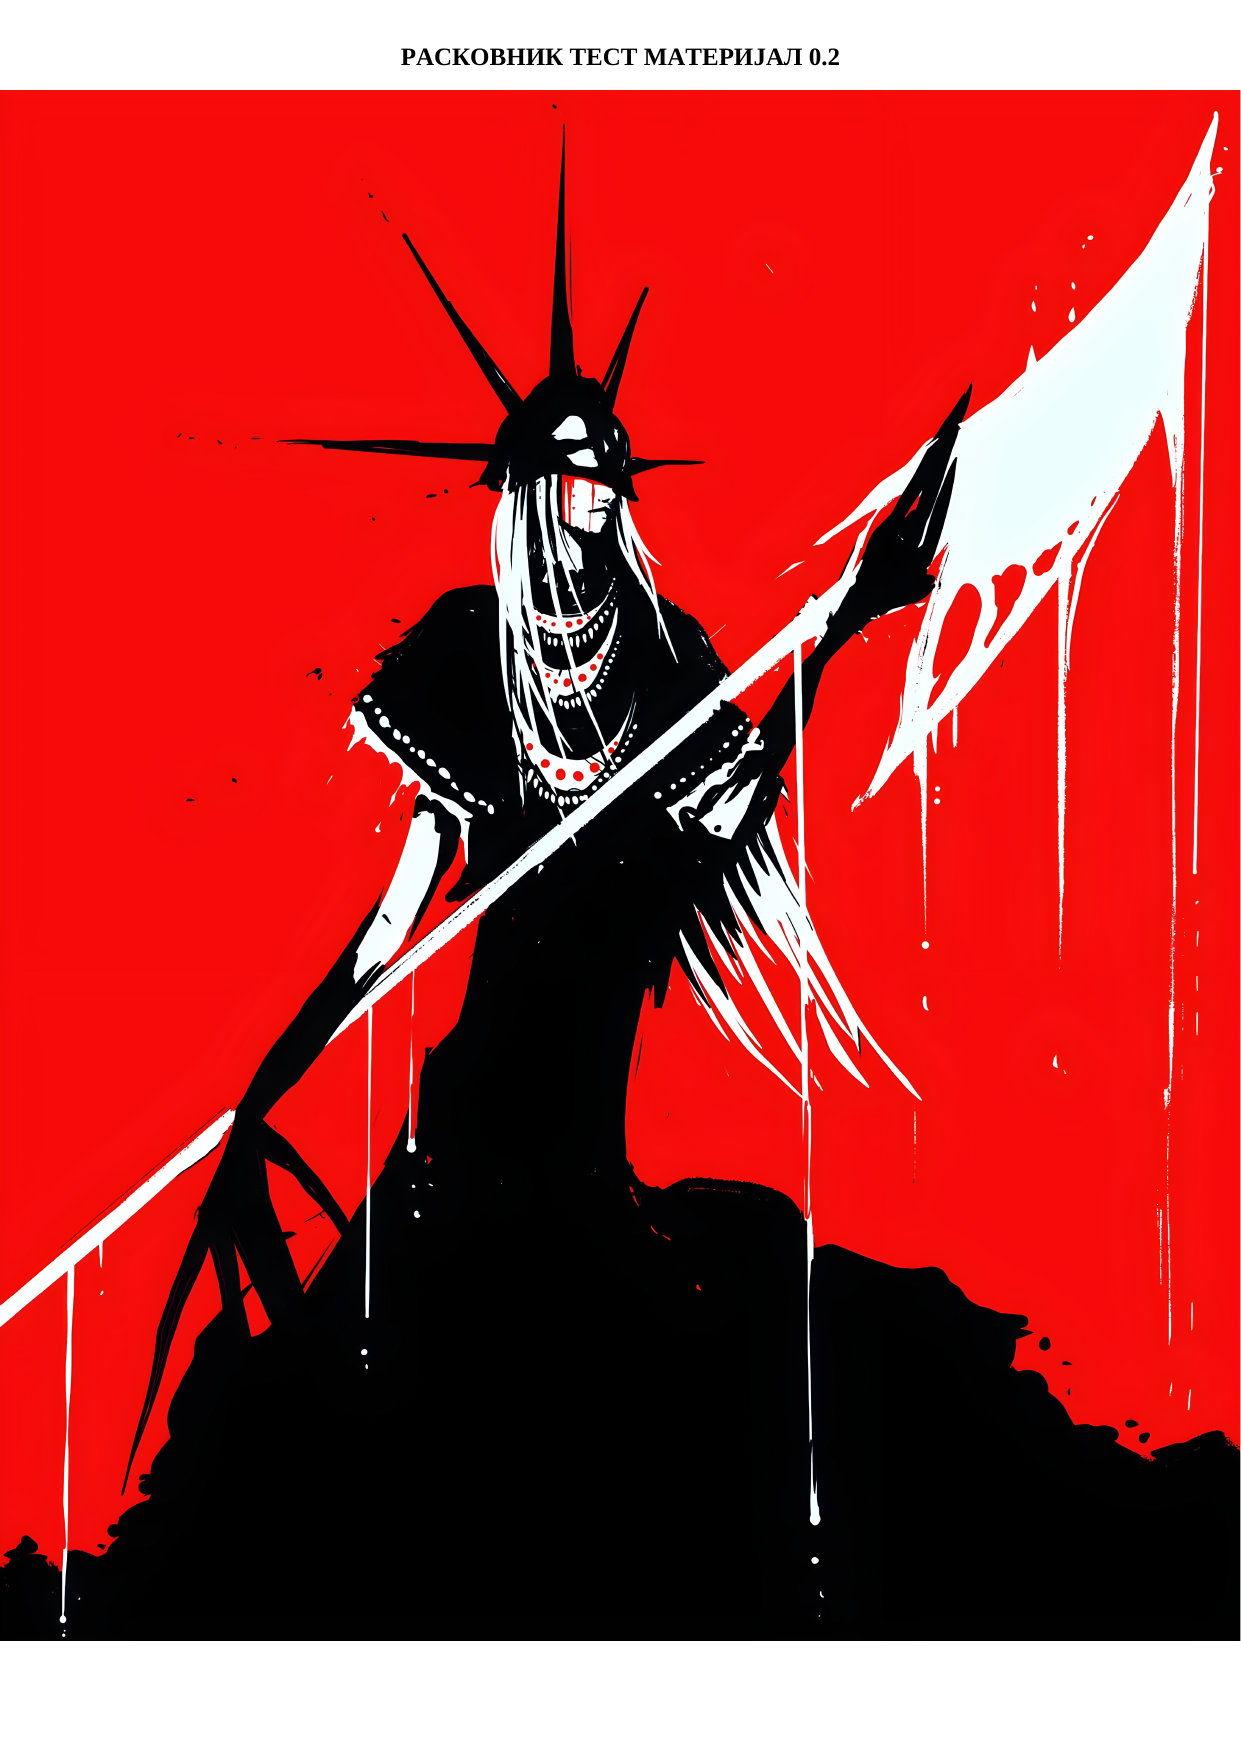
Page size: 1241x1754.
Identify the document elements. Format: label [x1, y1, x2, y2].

picture [0, 90, 1241, 1641]
